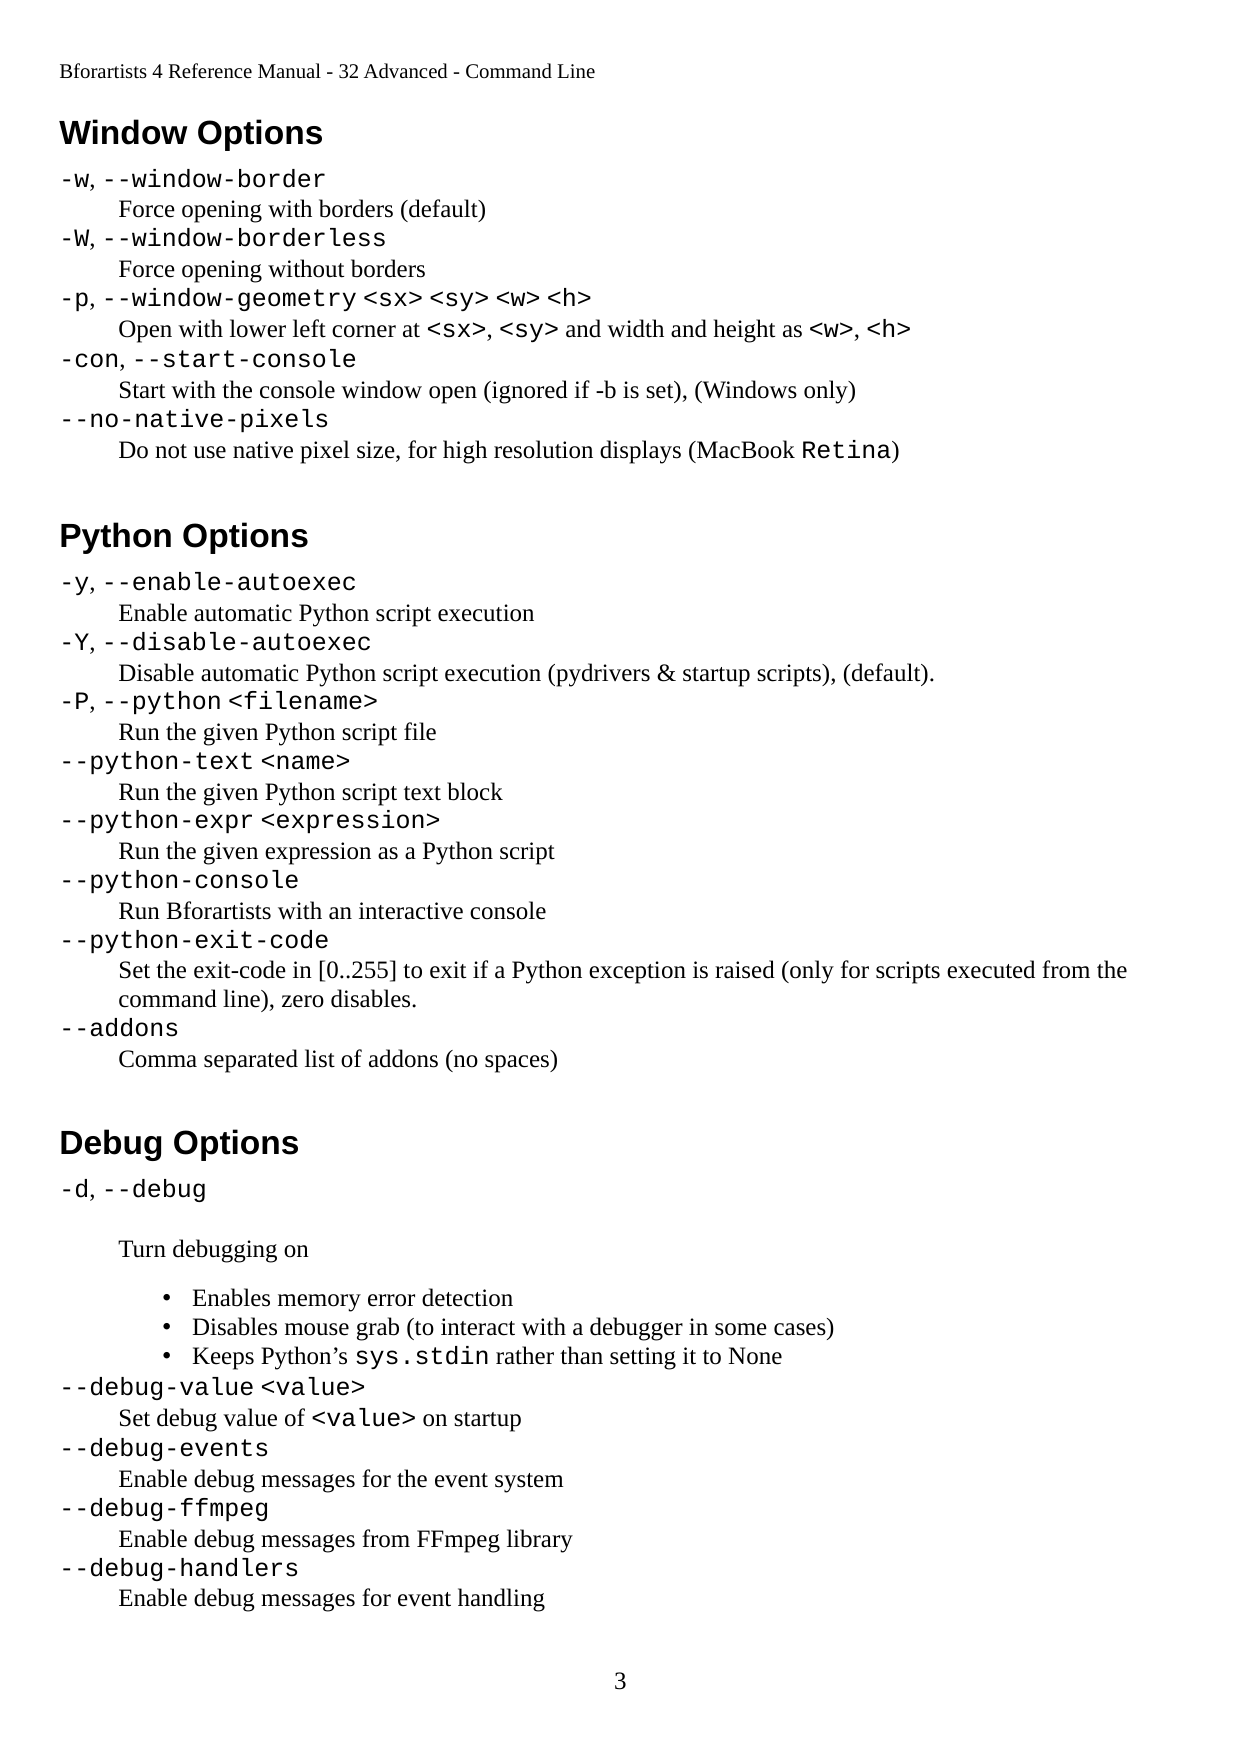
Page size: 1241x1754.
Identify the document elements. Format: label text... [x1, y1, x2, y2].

subtitle --python-text <name> [59, 746, 1181, 777]
text Turn debugging on [118, 1234, 1181, 1263]
subtitle -W, --window-borderless [59, 223, 1181, 254]
list Enable automatic Python script execution [118, 598, 1181, 627]
subtitle --addons [59, 1013, 1181, 1044]
subtitle --debug-ffmpeg [59, 1493, 1181, 1524]
subtitle Debug Options [59, 1123, 1181, 1162]
list Run Bforartists with an interactive console [118, 896, 1181, 925]
list Disable automatic Python script execution (pydrivers & startup scripts), (default). [118, 658, 1181, 686]
list Enable debug messages for the event system [118, 1464, 1181, 1493]
subtitle -y, --enable-autoexec [59, 567, 1181, 598]
subtitle --debug-handlers [59, 1553, 1181, 1583]
list Keeps Python’s sys.stdin rather than setting it to None [162, 1341, 1181, 1372]
list Disables mouse grab (to interact with a debugger in some cases) [162, 1312, 1181, 1341]
subtitle -w, --window-border [59, 164, 1181, 194]
subtitle Python Options [59, 516, 1181, 555]
subtitle --python-exit-code [59, 925, 1181, 956]
list Comma separated list of addons (no spaces) [118, 1044, 1181, 1073]
list Set the exit-code in [0..255] to exit if a Python exception is raised (only for scripts executed from the command line), zero disables. [118, 956, 1181, 1013]
subtitle -Y, --disable-autoexec [59, 627, 1181, 658]
list Start with the console window open (ignored if -b is set), (Windows only) [118, 375, 1181, 404]
subtitle --python-console [59, 865, 1181, 896]
list Open with lower left corner at <sx>, <sy> and width and height as <w>, <h> [118, 314, 1181, 344]
subtitle --no-native-pixels [59, 404, 1181, 435]
subtitle -d, --debug [59, 1174, 1181, 1205]
list Do not use native pixel size, for high resolution displays (MacBook Retina) [118, 435, 1181, 466]
list Run the given expression as a Python script [118, 836, 1181, 865]
list Enables memory error detection [162, 1283, 1181, 1312]
subtitle -p, --window-geometry <sx> <sy> <w> <h> [59, 283, 1181, 314]
subtitle --debug-events [59, 1433, 1181, 1464]
list Run the given Python script file [118, 717, 1181, 746]
list Enable debug messages from FFmpeg library [118, 1524, 1181, 1553]
subtitle --python-expr <expression> [59, 806, 1181, 836]
subtitle -con, --start-console [59, 344, 1181, 375]
subtitle --debug-value <value> [59, 1372, 1181, 1403]
subtitle -P, --python <filename> [59, 686, 1181, 717]
list Force opening without borders [118, 254, 1181, 283]
list Run the given Python script text block [118, 777, 1181, 806]
list Enable debug messages for event handling [118, 1583, 1181, 1612]
list Set debug value of <value> on startup [118, 1403, 1181, 1433]
subtitle Window Options [59, 113, 1181, 151]
list Force opening with borders (default) [118, 194, 1181, 223]
